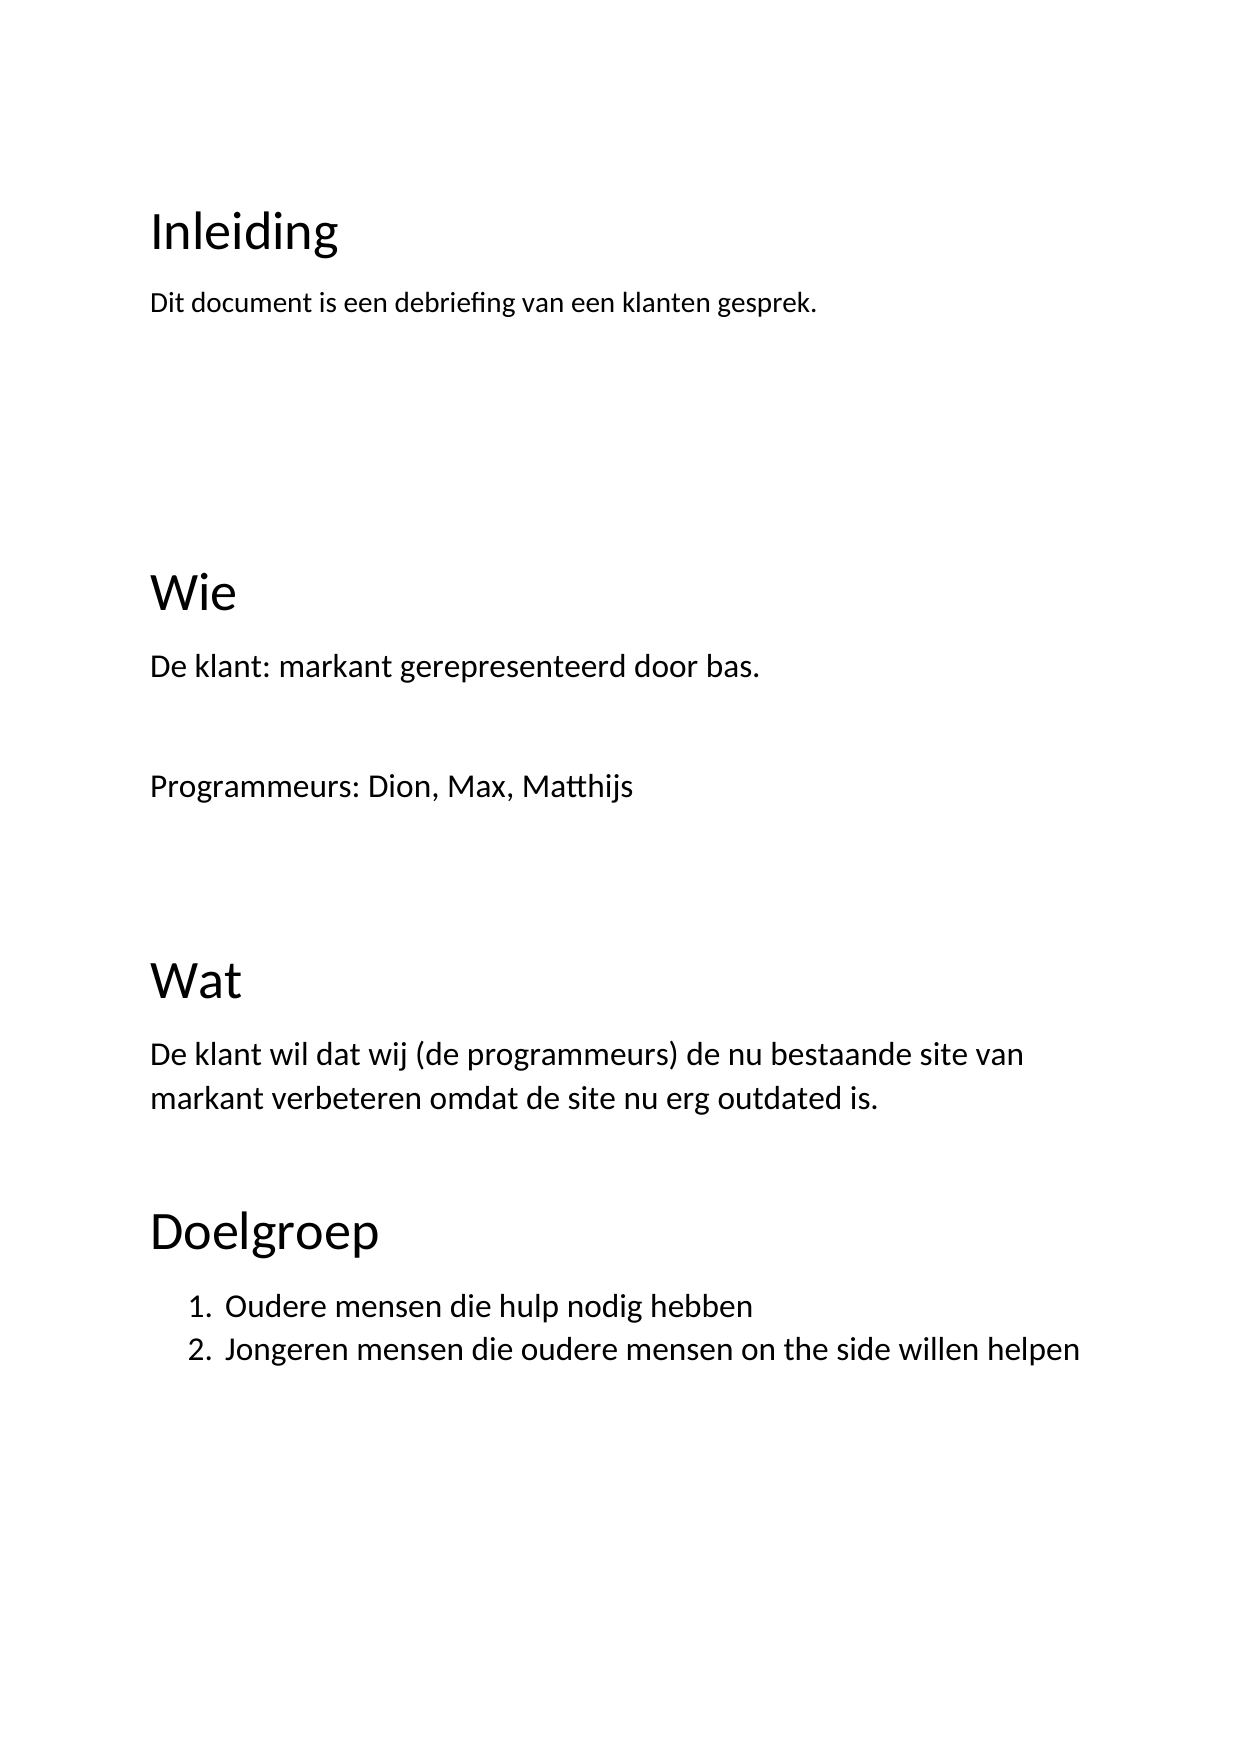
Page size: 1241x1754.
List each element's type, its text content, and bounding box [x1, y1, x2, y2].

text Doelgroep [150, 1197, 1090, 1263]
text Wie [150, 557, 1090, 623]
text De klant wil dat wij (de programmeurs) de nu bestaande site van markant verbeteren omdat de site nu erg outdated is. [150, 1033, 1090, 1117]
text De klant: markant gerepresenteerd door bas. [150, 645, 1090, 686]
text Dit document is een debriefing van een klanten gesprek. [150, 284, 1090, 319]
list Jongeren mensen die oudere mensen on the side willen helpen [187, 1328, 1090, 1369]
list Oudere mensen die hulp nodig hebben [187, 1284, 1090, 1325]
text Inleiding [150, 197, 1090, 263]
text Wat [150, 946, 1090, 1012]
text Programmeurs: Dion, Max, Matthijs [150, 765, 1090, 806]
